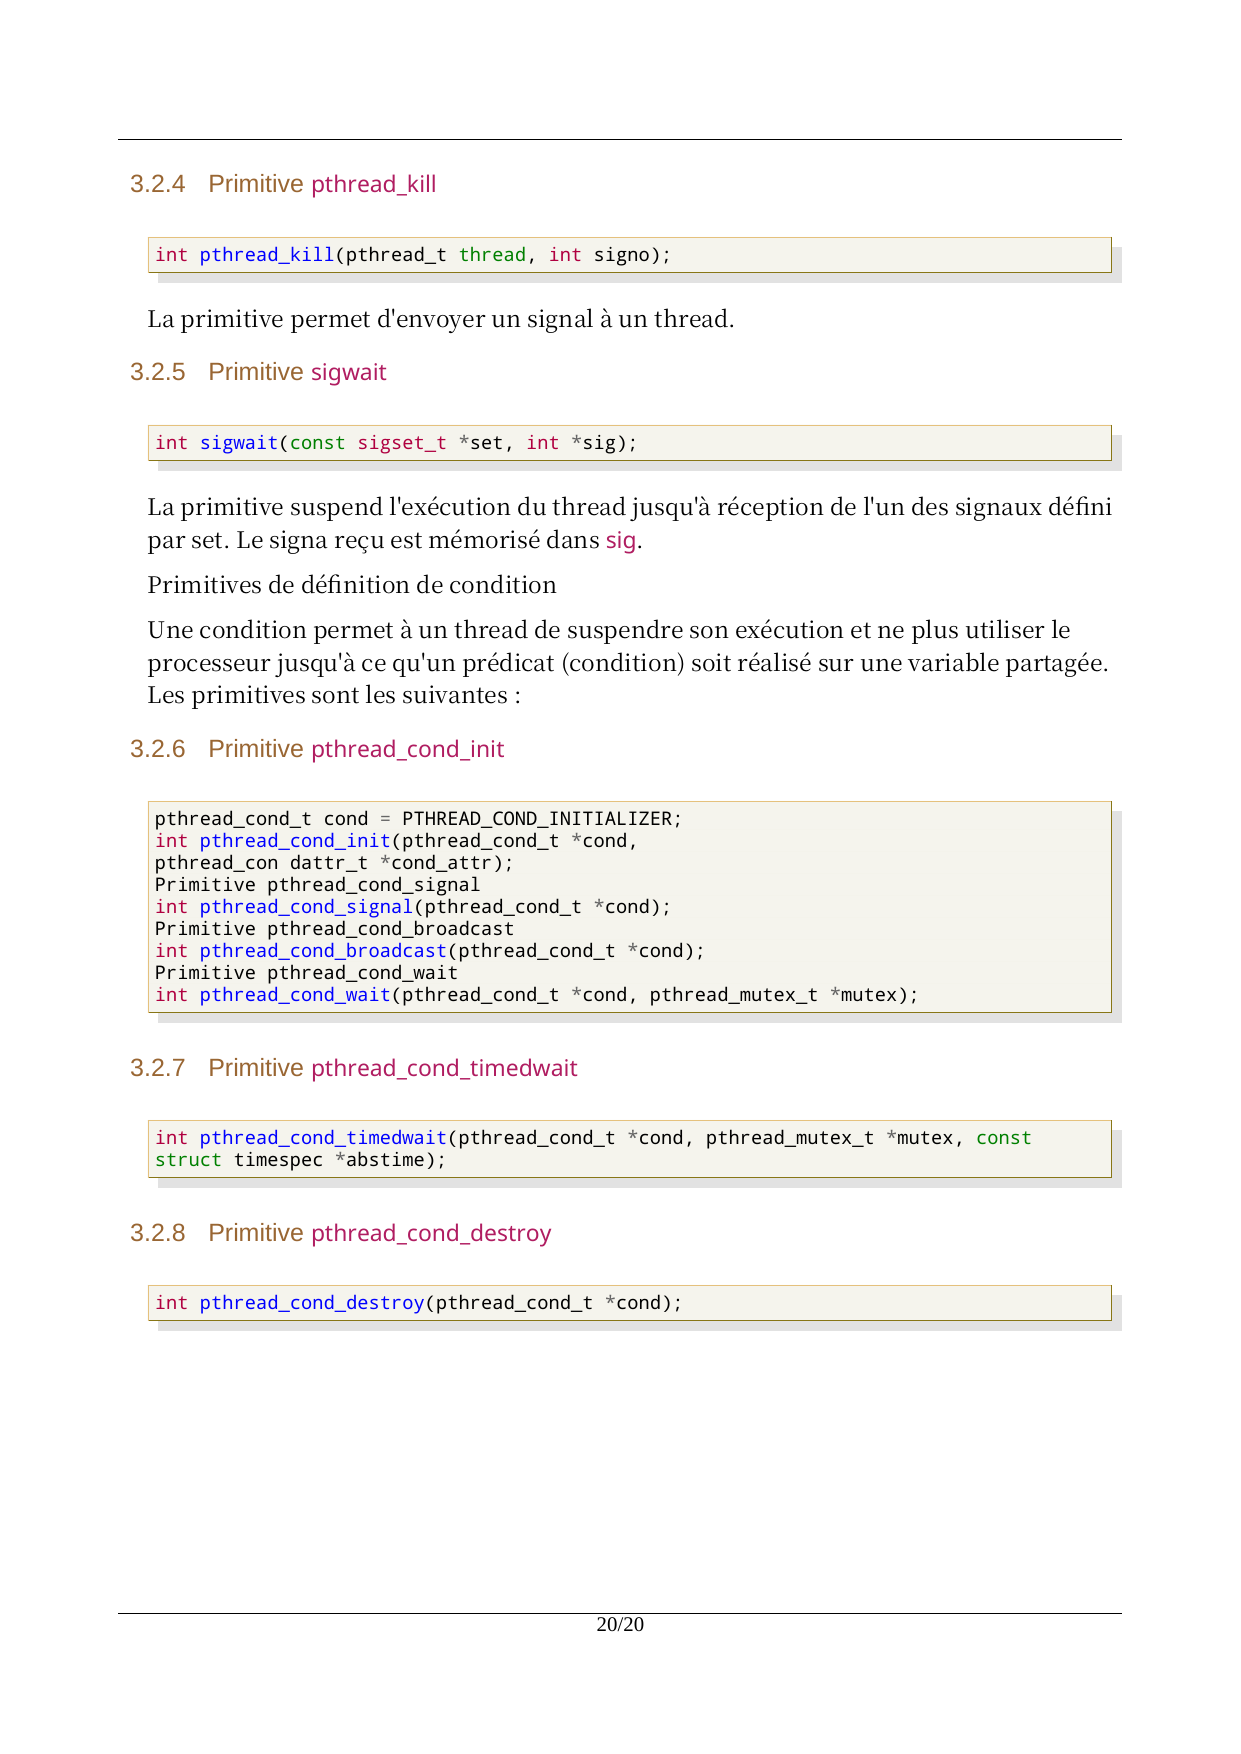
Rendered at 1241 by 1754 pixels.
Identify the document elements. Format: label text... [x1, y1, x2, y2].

text int pthread_cond_wait(pthread_cond_t *cond, pthread_mutex_t *mutex); [149, 977, 1111, 1012]
subtitle Primitive pthread_cond_init [130, 733, 1110, 764]
text int sigwait(const sigset_t *set, int *sig); [149, 426, 1111, 460]
text int pthread_cond_init(pthread_cond_t *cond, [149, 823, 1111, 845]
subtitle Primitive pthread_kill [130, 168, 1110, 200]
text int pthread_kill(pthread_t thread, int signo); [149, 238, 1111, 272]
text int pthread_cond_destroy(pthread_cond_t *cond); [149, 1286, 1111, 1320]
text int pthread_cond_timedwait(pthread_cond_t *cond, pthread_mutex_t *mutex, const struct timespec *abstime); [149, 1121, 1111, 1177]
text Primitives de définition de condition [148, 567, 1122, 600]
text Primitive pthread_cond_signal [149, 867, 1111, 889]
text Primitive pthread_cond_wait [149, 955, 1111, 977]
text Une condition permet à un thread de suspendre son exécution et ne plus utiliser le processeur jusqu'à ce qu'un prédicat (condition) soit réalisé sur une variable partagée. Les primitives sont les suivantes : [148, 612, 1122, 710]
subtitle Primitive pthread_cond_timedwait [130, 1051, 1110, 1083]
text Primitive pthread_cond_broadcast [149, 911, 1111, 933]
text pthread_cond_t cond = PTHREAD_COND_INITIALIZER; [149, 802, 1111, 823]
text La primitive suspend l'exécution du thread jusqu'à réception de l'un des signaux défini par set. Le signa reçu est mémorisé dans sig. [148, 489, 1122, 555]
text int pthread_cond_broadcast(pthread_cond_t *cond); [149, 933, 1111, 955]
text pthread_con­ dattr_t *cond_attr); [149, 845, 1111, 867]
subtitle Primitive pthread_cond_destroy [130, 1216, 1110, 1248]
text int pthread_cond_signal(pthread_cond_t *cond); [149, 889, 1111, 911]
subtitle Primitive sigwait [130, 356, 1110, 387]
text La primitive permet d'envoyer un signal à un thread. [148, 301, 1122, 334]
